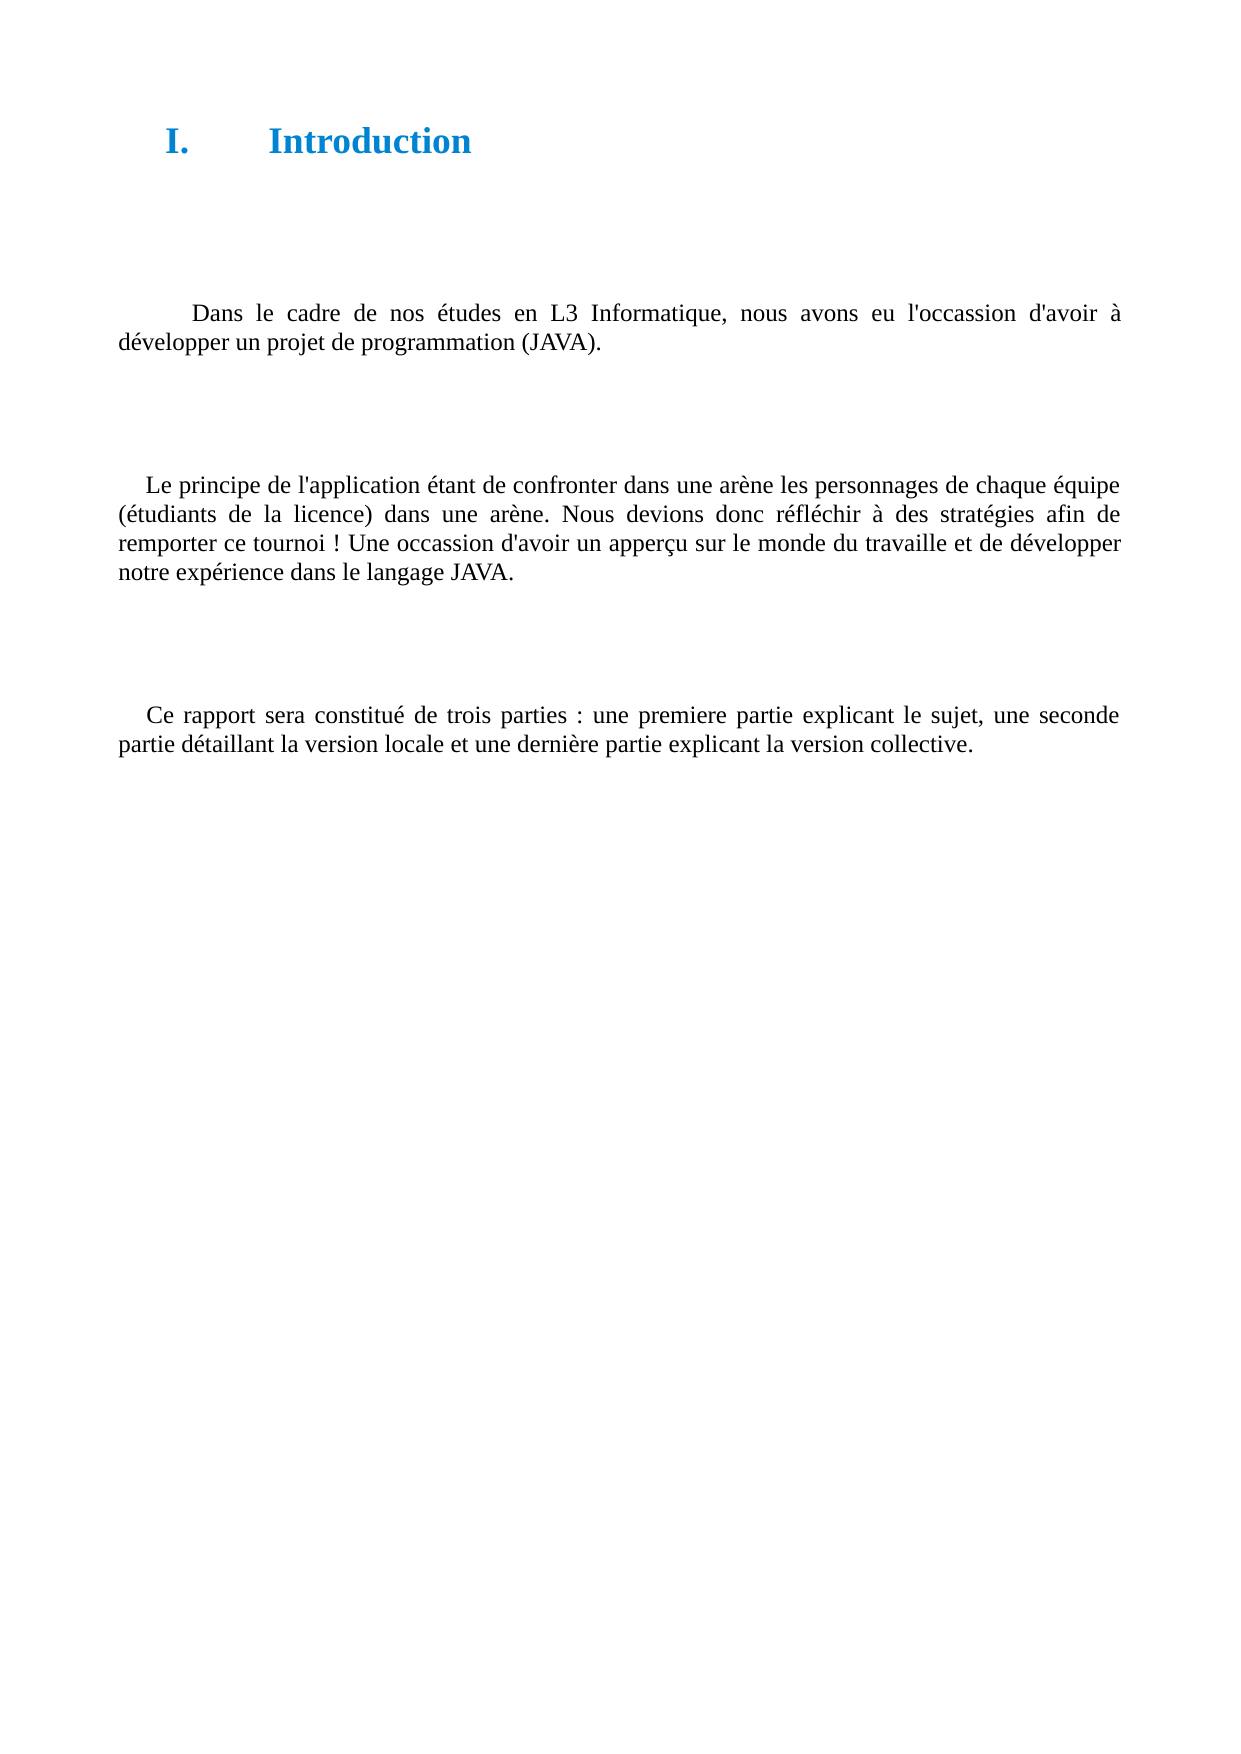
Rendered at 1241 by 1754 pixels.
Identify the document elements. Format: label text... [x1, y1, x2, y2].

text Dans le cadre de nos études en L3 Informatique, nous avons eu l'occassion d'avoir à développer un projet de programmation (JAVA). [118, 298, 1122, 355]
text Le principe de l'application étant de confronter dans une arène les personnages de chaque équipe (étudiants de la licence) dans une arène. Nous devions donc réfléchir à des stratégies afin de remporter ce tournoi ! Une occassion d'avoir un apperçu sur le monde du travaille et de développer notre expérience dans le langage JAVA. [118, 470, 1122, 585]
text Ce rapport sera constitué de trois parties : une premiere partie explicant le sujet, une seconde partie détaillant la version locale et une dernière partie explicant la version collective. [118, 700, 1122, 758]
list Introduction [156, 118, 1122, 161]
